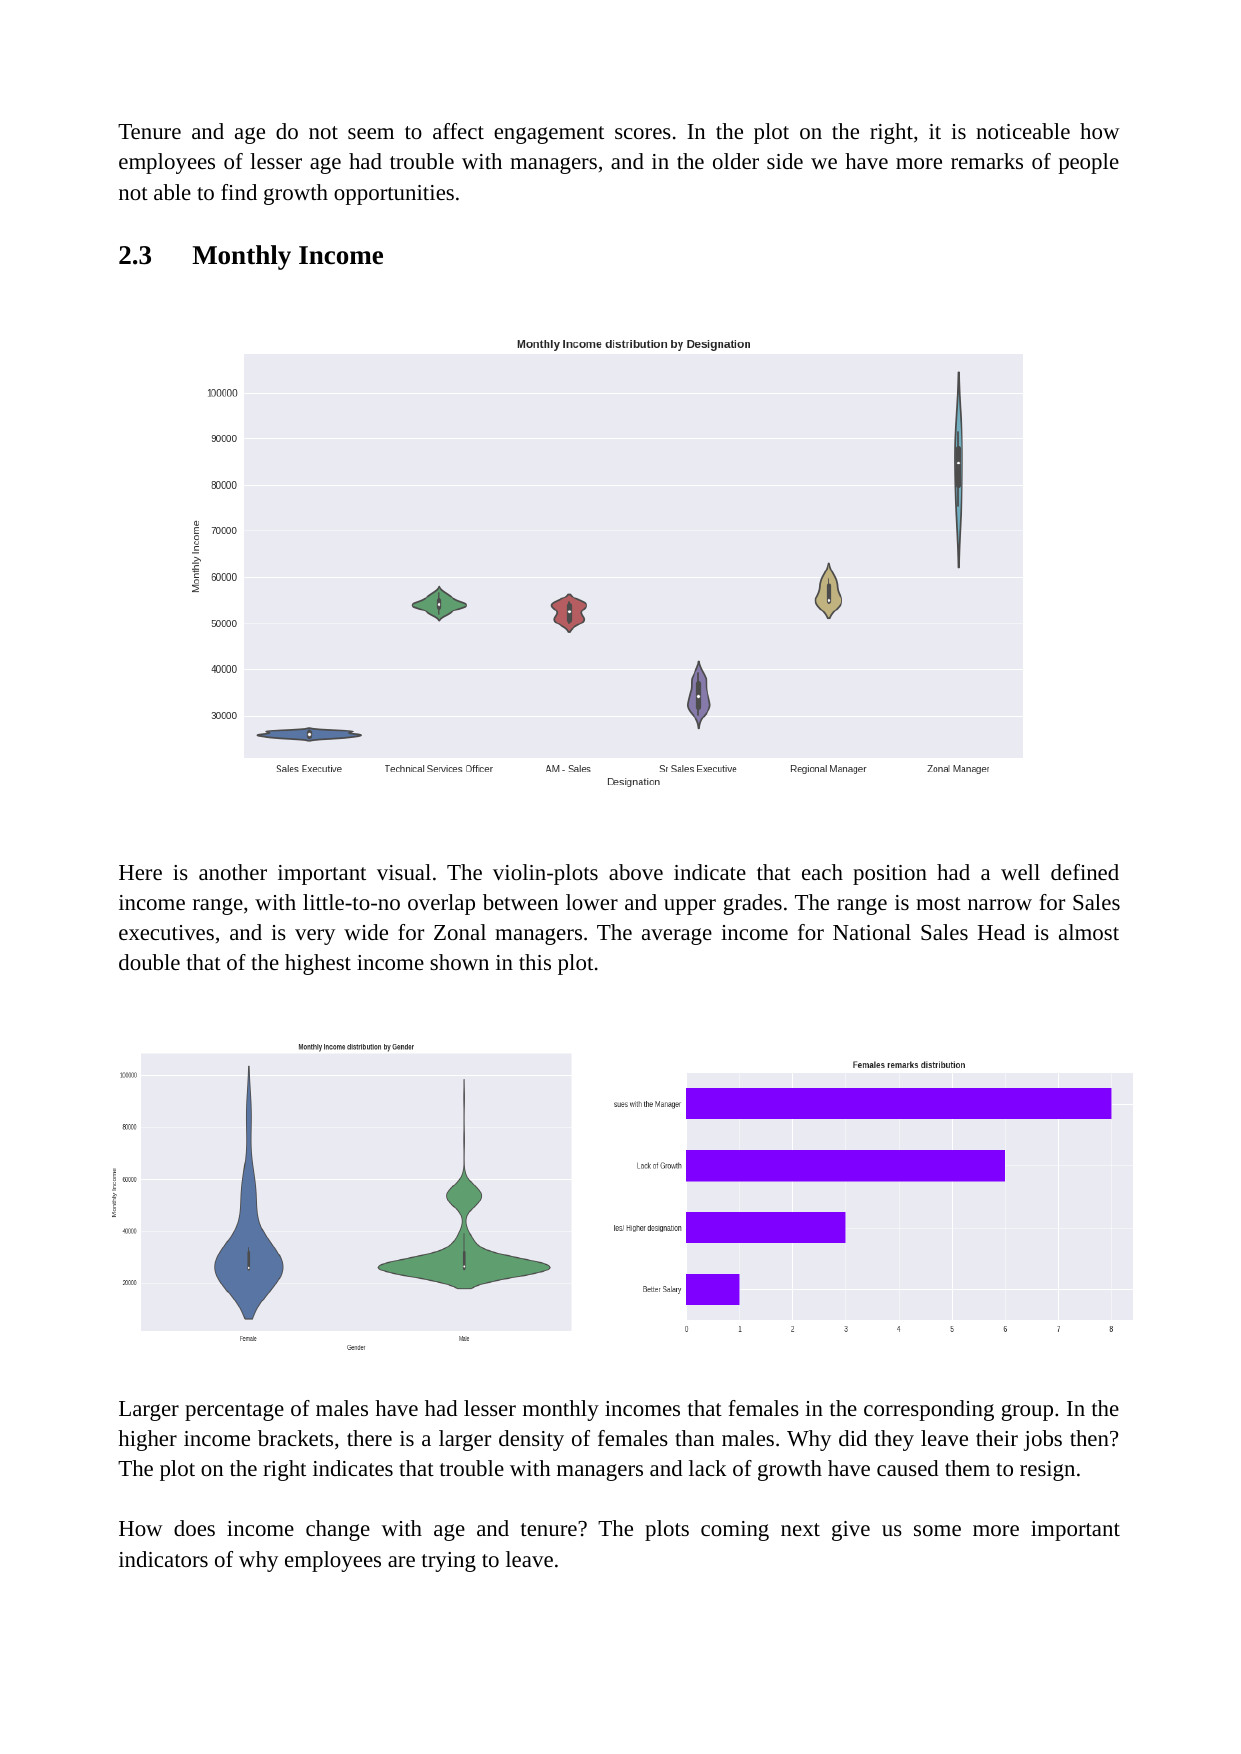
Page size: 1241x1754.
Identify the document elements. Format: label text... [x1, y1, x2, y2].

text Tenure and age do not seem to affect engagement scores. In the plot on the right, it is noticeable how employees of lesser age had trouble with managers, and in the older side we have more remarks of people not able to find growth opportunities. [118, 118, 1122, 205]
picture [118, 289, 1123, 825]
text Here is another important visual. The violin-plots above indicate that each position had a well defined income range, with little-to-no overlap between lower and upper grades. The range is most narrow for Sales executives, and is very wide for Zonal managers. The average income for National Sales Head is almost double that of the highest income shown in this plot. [118, 859, 1122, 976]
text 2.3 Monthly Income [118, 239, 1122, 270]
text How does income change with age and tenure? The plots coming next give us some more important indicators of why employees are trying to leave. [118, 1516, 1122, 1572]
text Larger percentage of males have had lesser monthly incomes that females in the corresponding group. In the higher income brackets, there is a larger density of females than males. Why did they leave their jobs then? The plot on the right indicates that trouble with managers and lack of growth have caused them to resign. [118, 1395, 1122, 1481]
picture [71, 1009, 1190, 1377]
